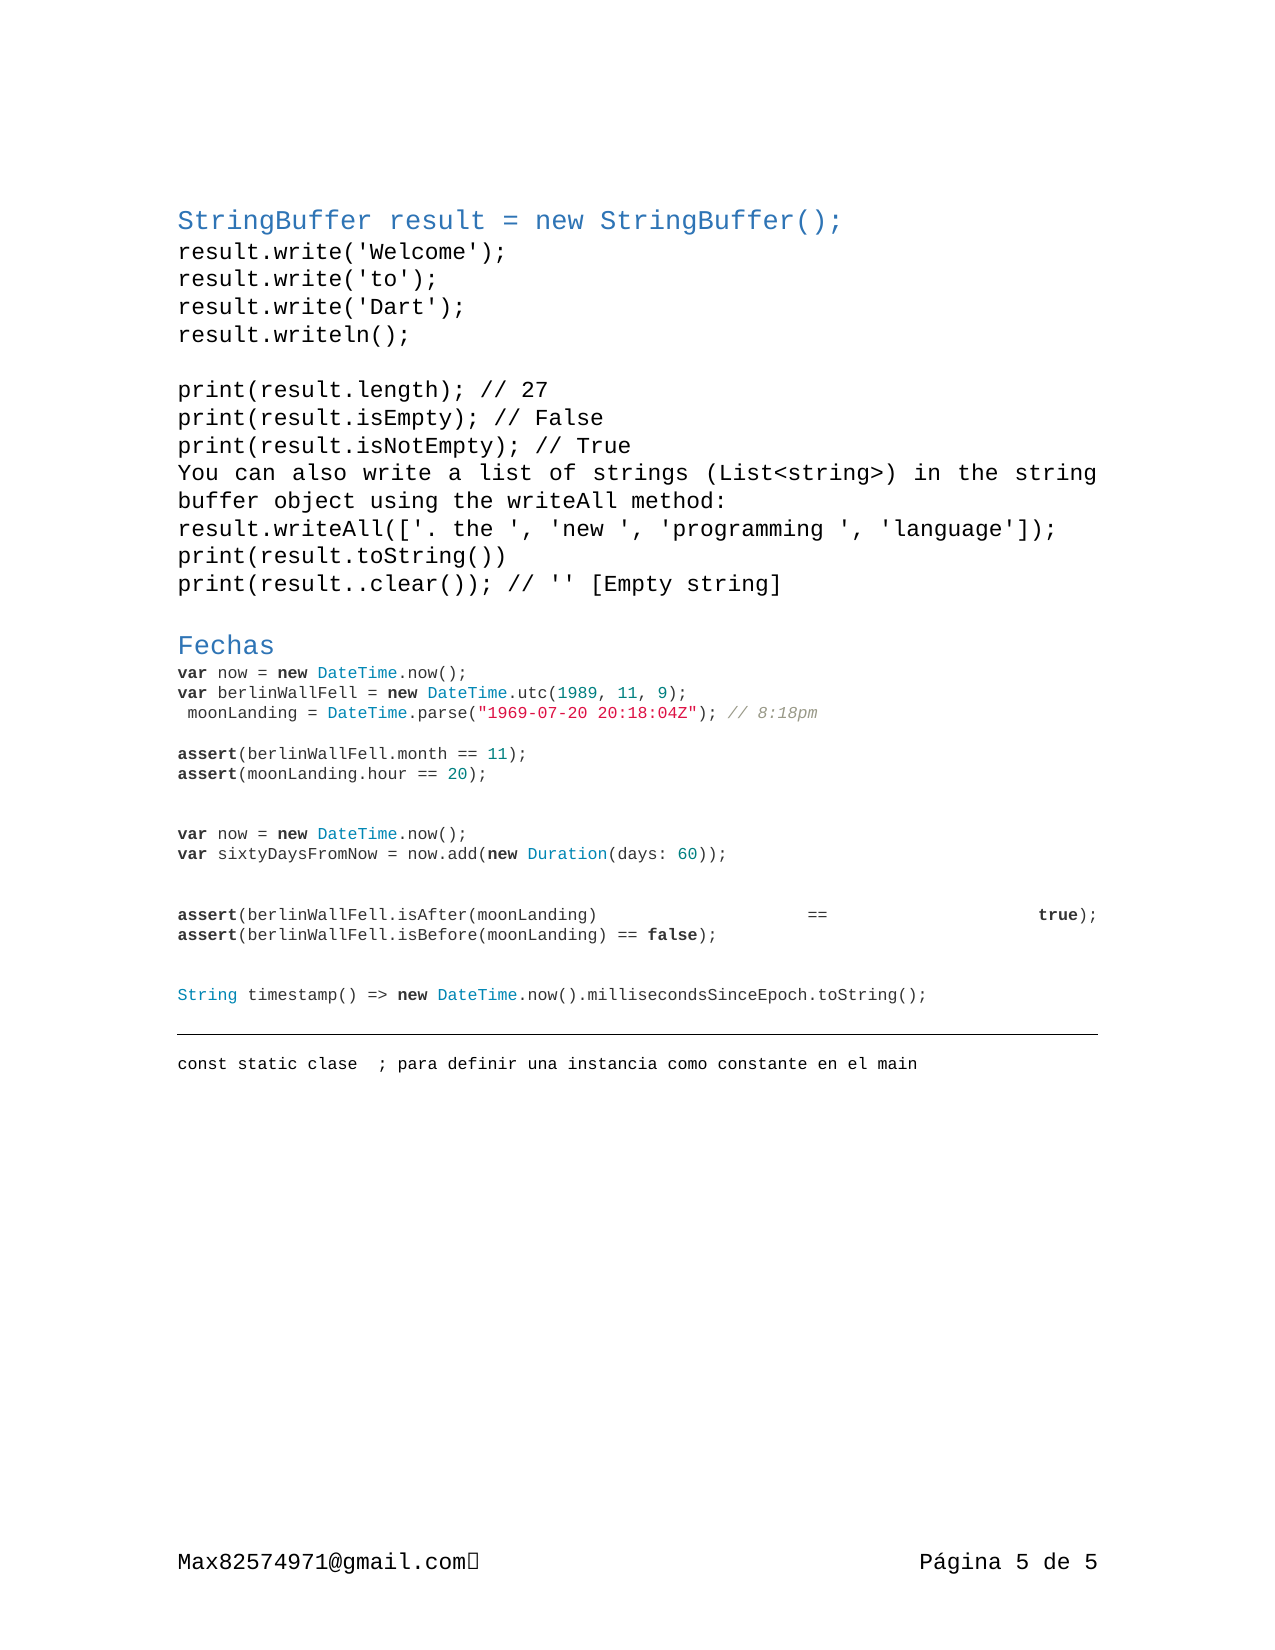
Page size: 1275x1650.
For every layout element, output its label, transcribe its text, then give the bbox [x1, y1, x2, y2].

text const static clase ; para definir una instancia como constante en el main [177, 1056, 1098, 1074]
text assert(berlinWallFell.month == 11); [177, 745, 1098, 764]
subtitle StringBuffer result = new StringBuffer(); [177, 207, 1098, 238]
text result.write('Dart'); [177, 295, 1098, 321]
text print(result..clear()); // '' [Empty string] [177, 572, 1098, 598]
text moonLanding = DateTime.parse("1969-07-20 20:18:04Z"); // 8:18pm [177, 705, 1098, 724]
text var berlinWallFell = new DateTime.utc(1989, 11, 9); [177, 685, 1098, 704]
text var now = new DateTime.now(); [177, 826, 1098, 844]
text result.write('to'); [177, 268, 1098, 294]
subtitle Fechas [177, 632, 1098, 663]
text You can also write a list of strings (List<string>) in the string buffer object using the writeAll method: [177, 462, 1098, 515]
text print(result.isEmpty); // False [177, 406, 1098, 432]
text var sixtyDaysFromNow = now.add(new Duration(days: 60)); [177, 846, 1098, 865]
text assert(moonLanding.hour == 20); [177, 765, 1098, 784]
text result.writeln(); [177, 323, 1098, 349]
text result.writeAll(['. the ', 'new ', 'programming ', 'language']); [177, 517, 1098, 543]
text var now = new DateTime.now(); [177, 665, 1098, 684]
text print(result.length); // 27 [177, 378, 1098, 404]
text print(result.toString()) [177, 545, 1098, 571]
text result.write('Welcome'); [177, 240, 1098, 266]
text print(result.isNotEmpty); // True [177, 434, 1098, 460]
text String timestamp() => new DateTime.now().millisecondsSinceEpoch.toString(); [177, 987, 1098, 1005]
text assert(berlinWallFell.isAfter(moonLanding) == true); assert(berlinWallFell.isBefore(moonLanding) == false); [177, 906, 1098, 945]
